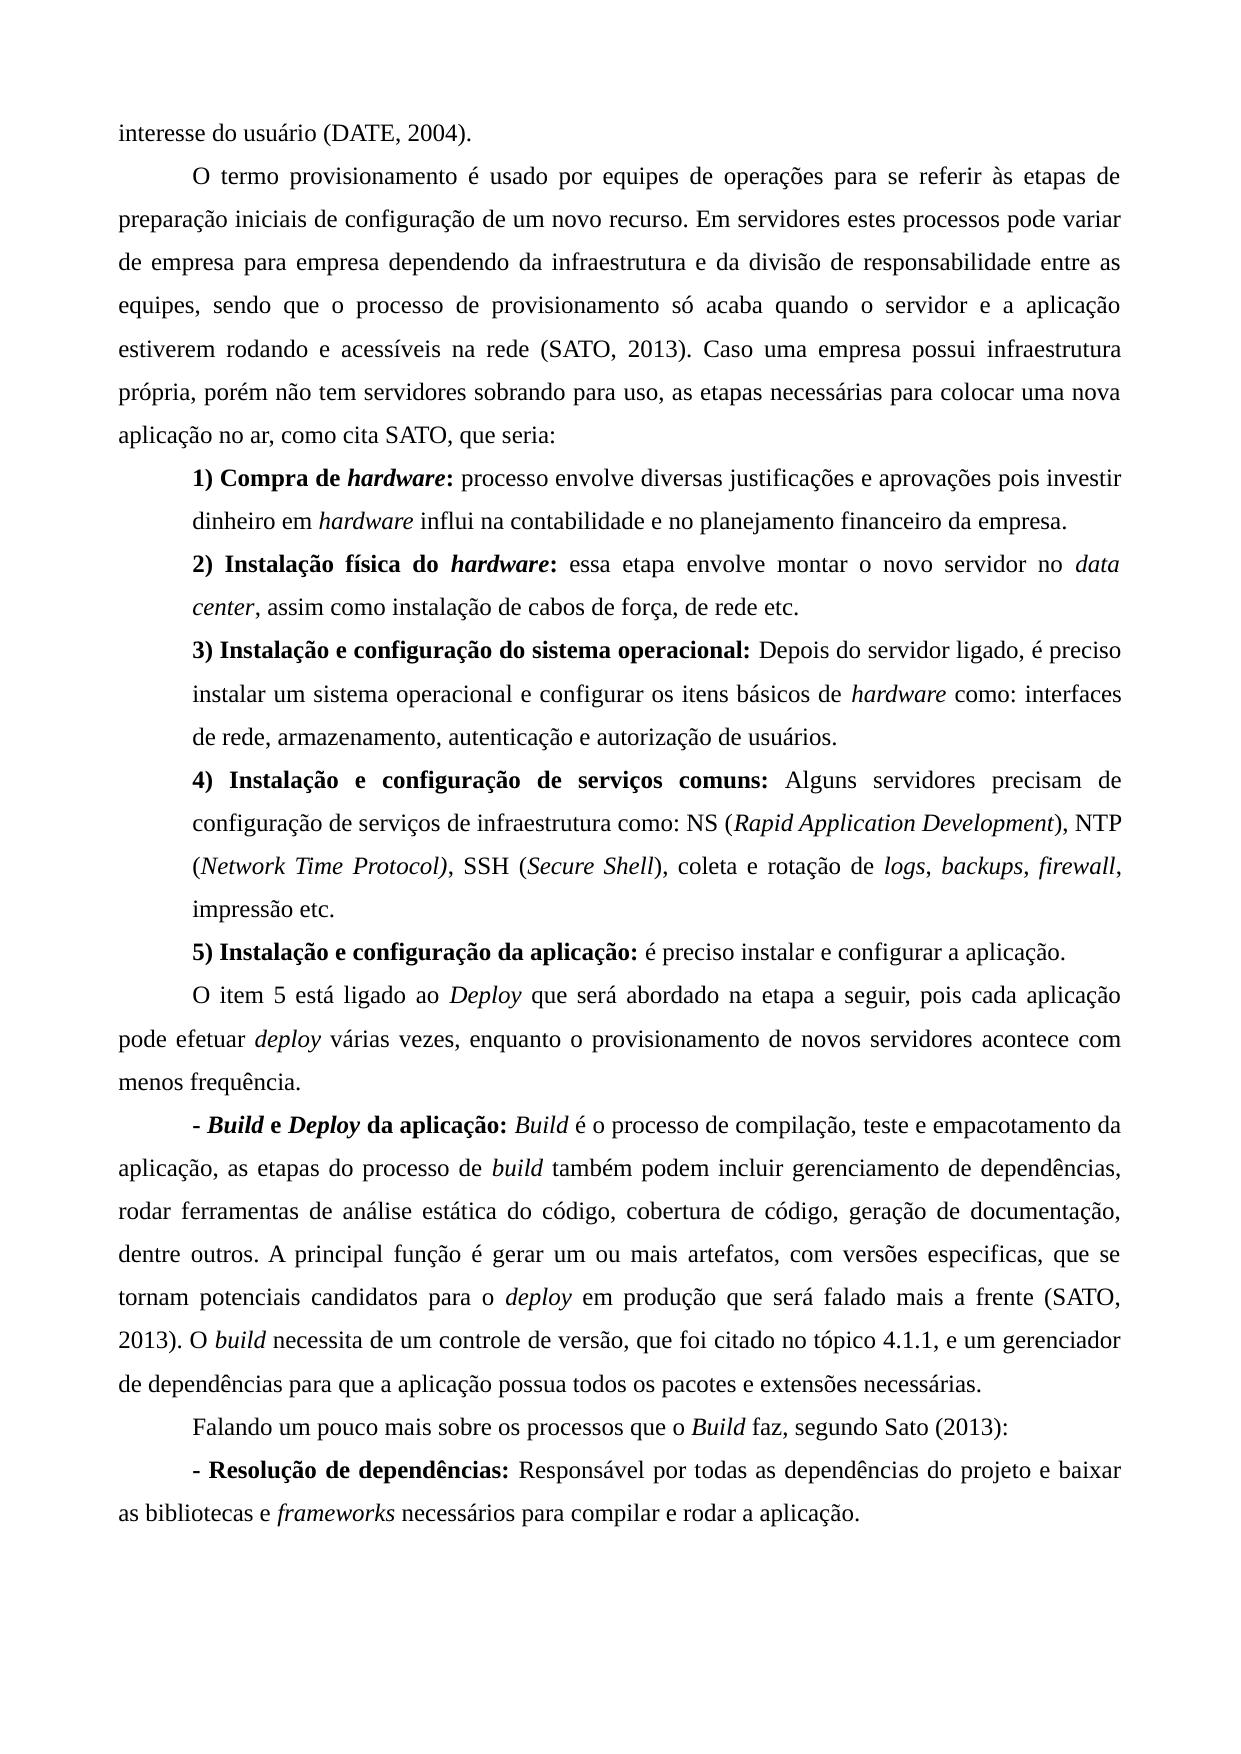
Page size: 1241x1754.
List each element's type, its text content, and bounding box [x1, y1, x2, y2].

text O termo provisionamento é usado por equipes de operações para se referir às etapas de preparação iniciais de configuração de um novo recurso. Em servidores estes processos pode variar de empresa para empresa dependendo da infraestrutura e da divisão de responsabilidade entre as equipes, sendo que o processo de provisionamento só acaba quando o servidor e a aplicação estiverem rodando e acessíveis na rede (SATO, 2013). Caso uma empresa possui infraestrutura própria, porém não tem servidores sobrando para uso, as etapas necessárias para colocar uma nova aplicação no ar, como cita SATO, que seria: [118, 161, 1122, 449]
text interesse do usuário (DATE, 2004). [118, 118, 1122, 147]
text 5) Instalação e configuração da aplicação: é preciso instalar e configurar a aplicação. [192, 937, 1122, 966]
text - Resolução de dependências: Responsável por todas as dependências do projeto e baixar as bibliotecas e frameworks necessários para compilar e rodar a aplicação. [118, 1455, 1122, 1527]
text Falando um pouco mais sobre os processos que o Build faz, segundo Sato (2013): [118, 1412, 1122, 1441]
text 3) Instalação e configuração do sistema operacional: Depois do servidor ligado, é preciso instalar um sistema operacional e configurar os itens básicos de hardware como: interfaces de rede, armazenamento, autenticação e autorização de usuários. [192, 636, 1122, 751]
text 1) Compra de hardware: processo envolve diversas justificações e aprovações pois investir dinheiro em hardware influi na contabilidade e no planejamento financeiro da empresa. [192, 463, 1122, 535]
text 4) Instalação e configuração de serviços comuns: Alguns servidores precisam de configuração de serviços de infraestrutura como: NS (Rapid Application Development), NTP (Network Time Protocol), SSH (Secure Shell), coleta e rotação de logs, backups, firewall, impressão etc. [192, 765, 1122, 923]
text - Build e Deploy da aplicação: Build é o processo de compilação, teste e empacotamento da aplicação, as etapas do processo de build também podem incluir gerenciamento de dependências, rodar ferramentas de análise estática do código, cobertura de código, geração de documentação, dentre outros. A principal função é gerar um ou mais artefatos, com versões especificas, que se tornam potenciais candidatos para o deploy em produção que será falado mais a frente (SATO, 2013). O build necessita de um controle de versão, que foi citado no tópico 4.1.1, e um gerenciador de dependências para que a aplicação possua todos os pacotes e extensões necessárias. [118, 1110, 1122, 1397]
text 2) Instalação física do hardware: essa etapa envolve montar o novo servidor no data center, assim como instalação de cabos de força, de rede etc. [192, 549, 1122, 621]
text O item 5 está ligado ao Deploy que será abordado na etapa a seguir, pois cada aplicação pode efetuar deploy várias vezes, enquanto o provisionamento de novos servidores acontece com menos frequência. [118, 981, 1122, 1096]
